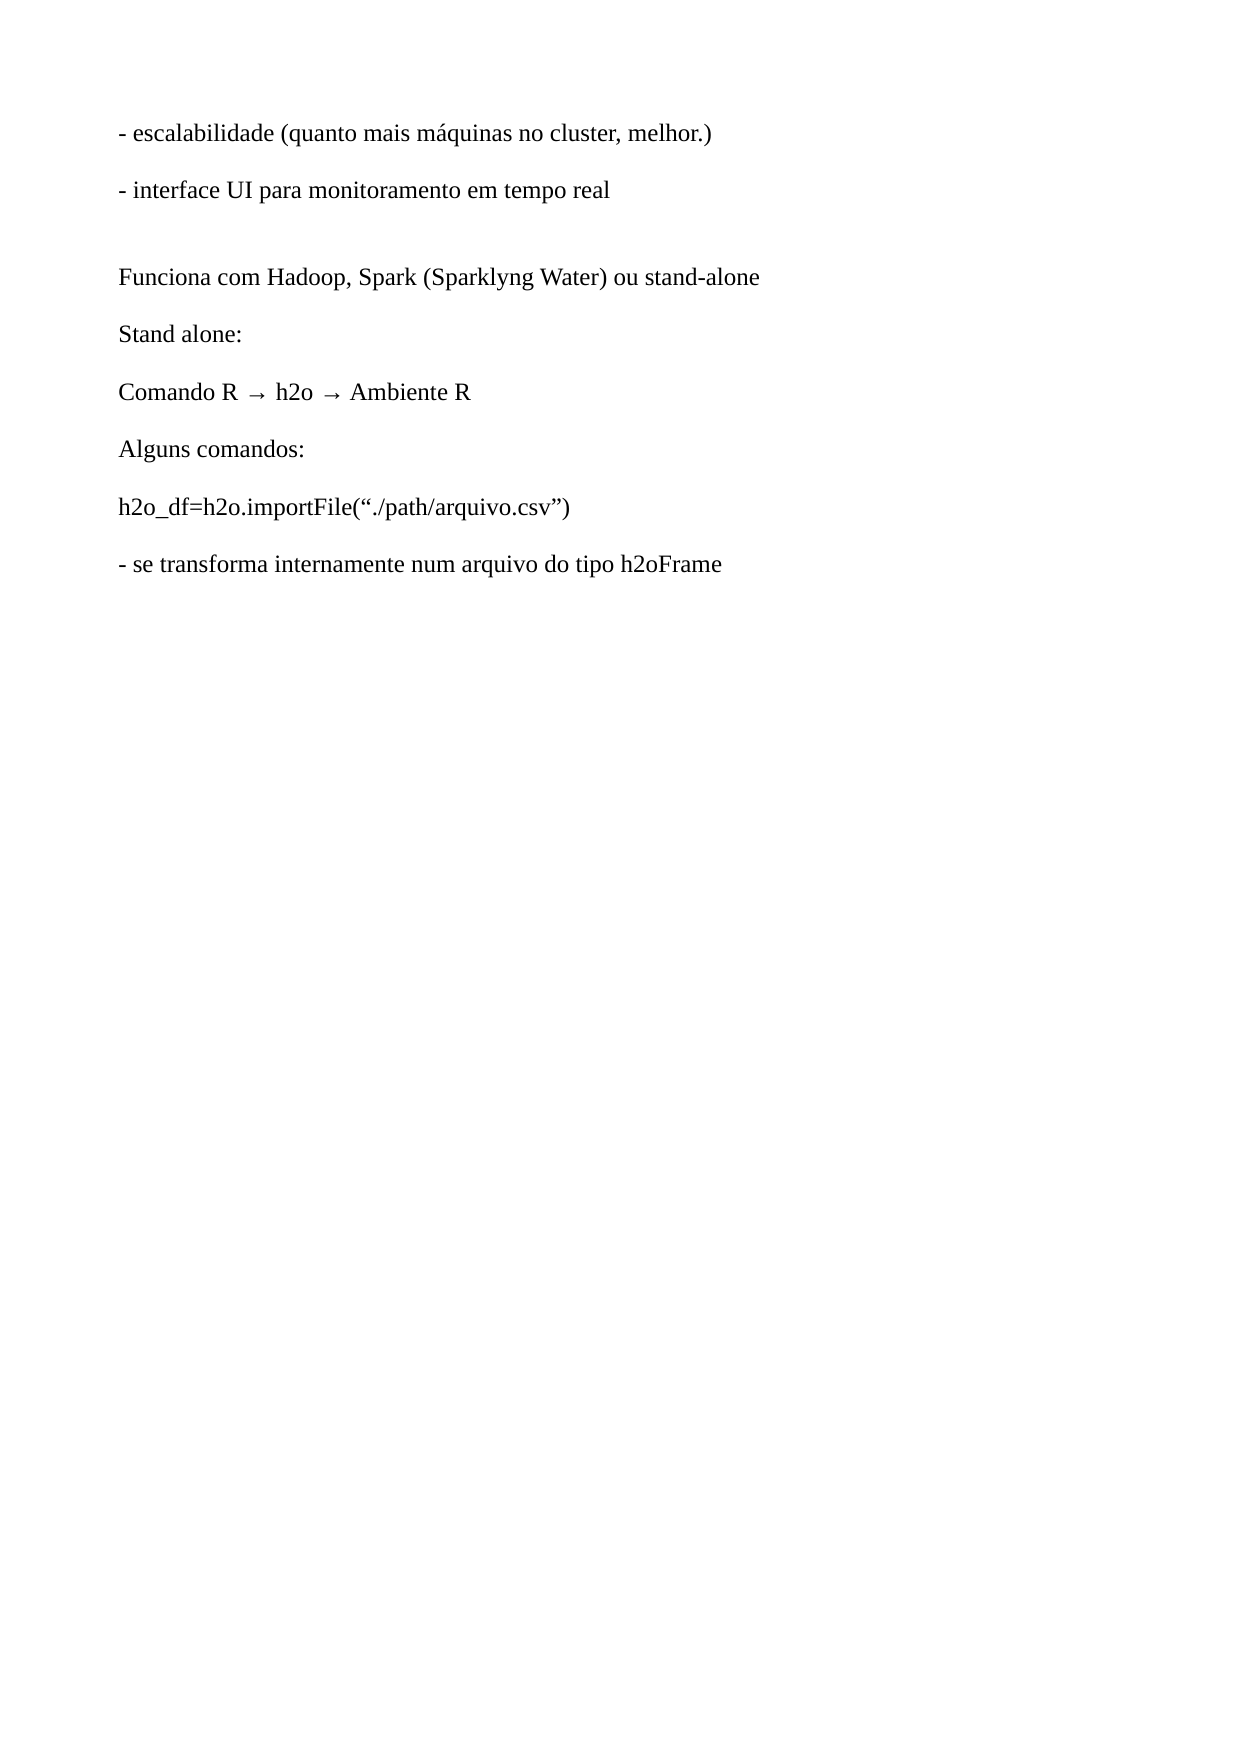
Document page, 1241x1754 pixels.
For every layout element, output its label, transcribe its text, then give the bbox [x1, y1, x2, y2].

text Stand alone: [118, 319, 1122, 348]
text Comando R → h2o → Ambiente R [118, 377, 1122, 406]
text Alguns comandos: [118, 434, 1122, 463]
text Funciona com Hadoop, Spark (Sparklyng Water) ou stand-alone [118, 262, 1122, 291]
text - se transforma internamente num arquivo do tipo h2oFrame [118, 549, 1122, 578]
text - interface UI para monitoramento em tempo real [118, 176, 1122, 204]
text - escalabilidade (quanto mais máquinas no cluster, melhor.) [118, 118, 1122, 147]
text h2o_df=h2o.importFile(“./path/arquivo.csv”) [118, 492, 1122, 521]
